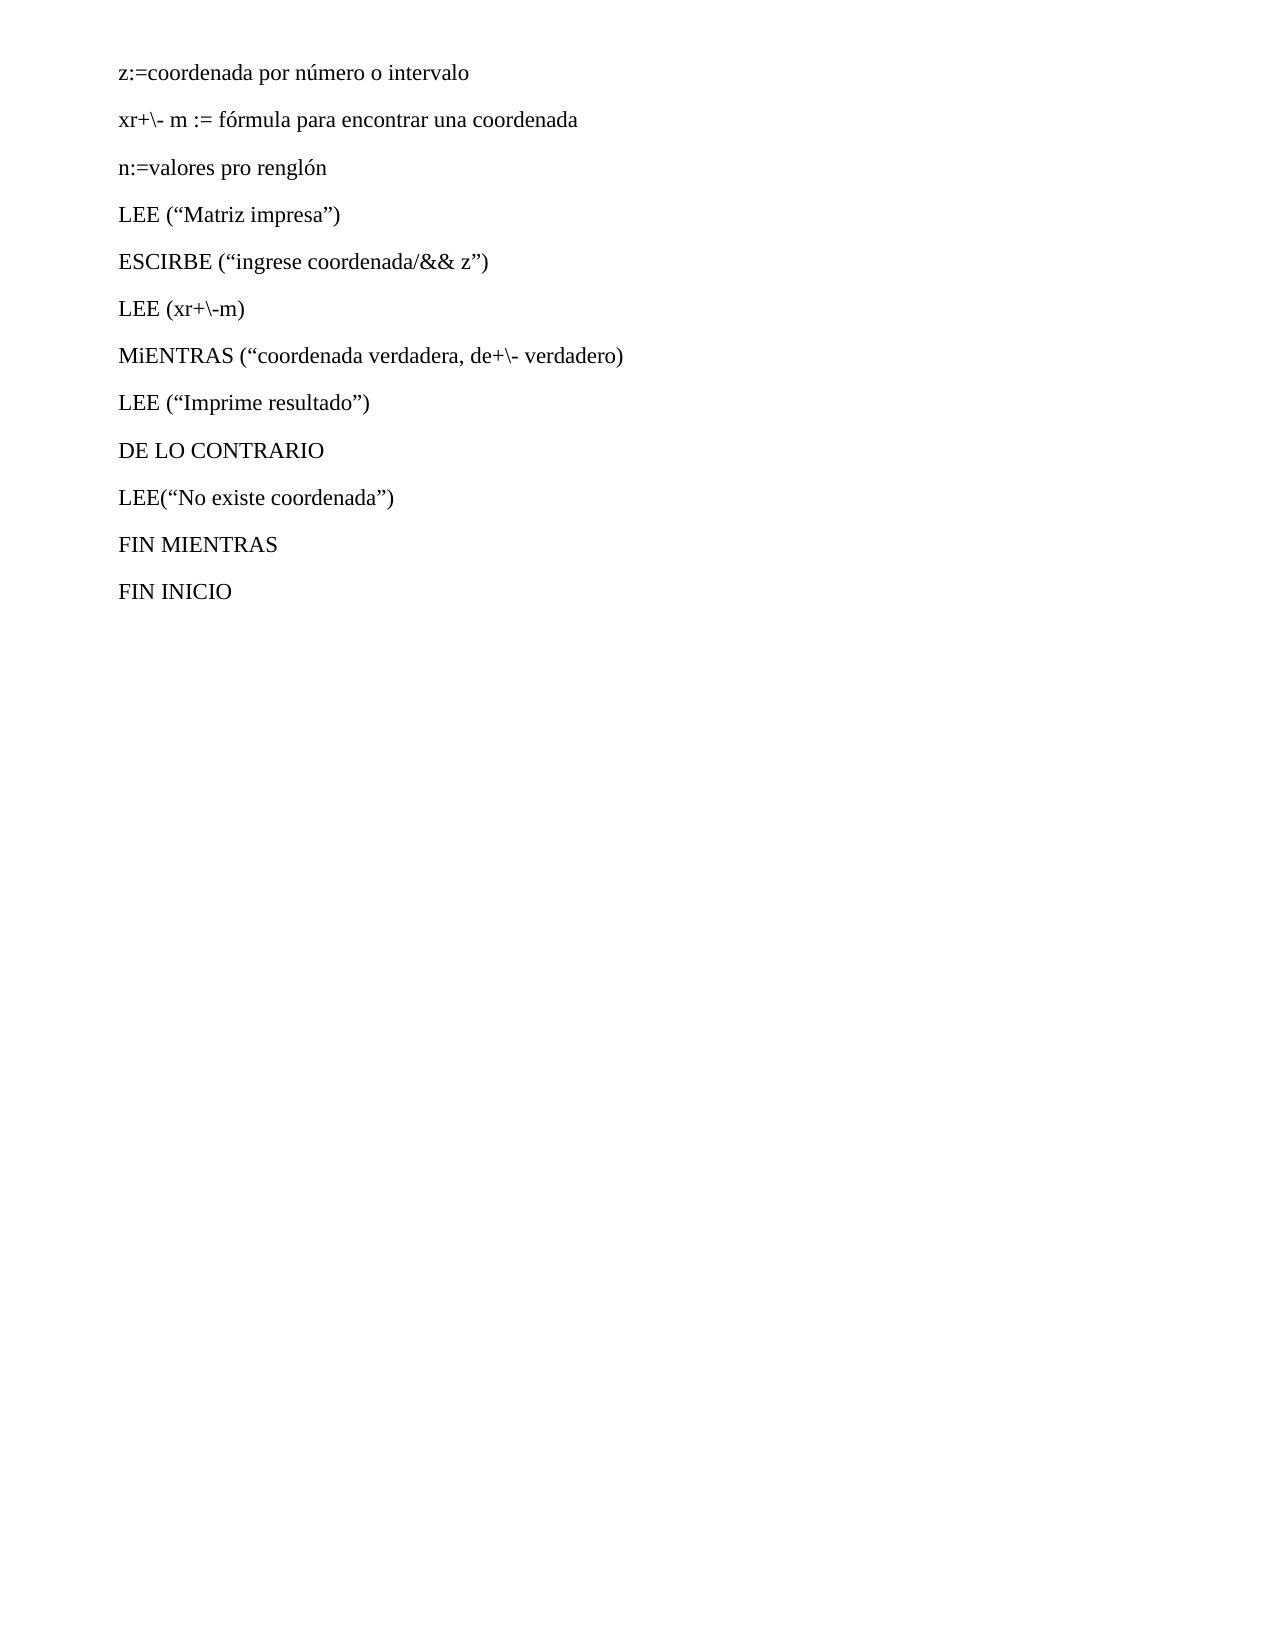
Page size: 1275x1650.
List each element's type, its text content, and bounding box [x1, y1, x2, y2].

text MiENTRAS (“coordenada verdadera, de+\- verdadero) [118, 342, 1205, 369]
text DE LO CONTRARIO [118, 437, 1205, 463]
text FIN MIENTRAS [118, 531, 1205, 557]
text FIN INICIO [118, 578, 1205, 604]
text ESCIRBE (“ingrese coordenada/&& z”) [118, 248, 1205, 274]
text LEE(“No existe coordenada”) [118, 484, 1205, 510]
text LEE (“Matriz impresa”) [118, 201, 1205, 227]
text LEE (xr+\-m) [118, 295, 1205, 321]
text xr+\- m := fórmula para encontrar una coordenada [118, 106, 1205, 133]
text LEE (“Imprime resultado”) [118, 389, 1205, 416]
text n:=valores pro renglón [118, 153, 1205, 180]
text z:=coordenada por número o intervalo [118, 59, 1205, 86]
